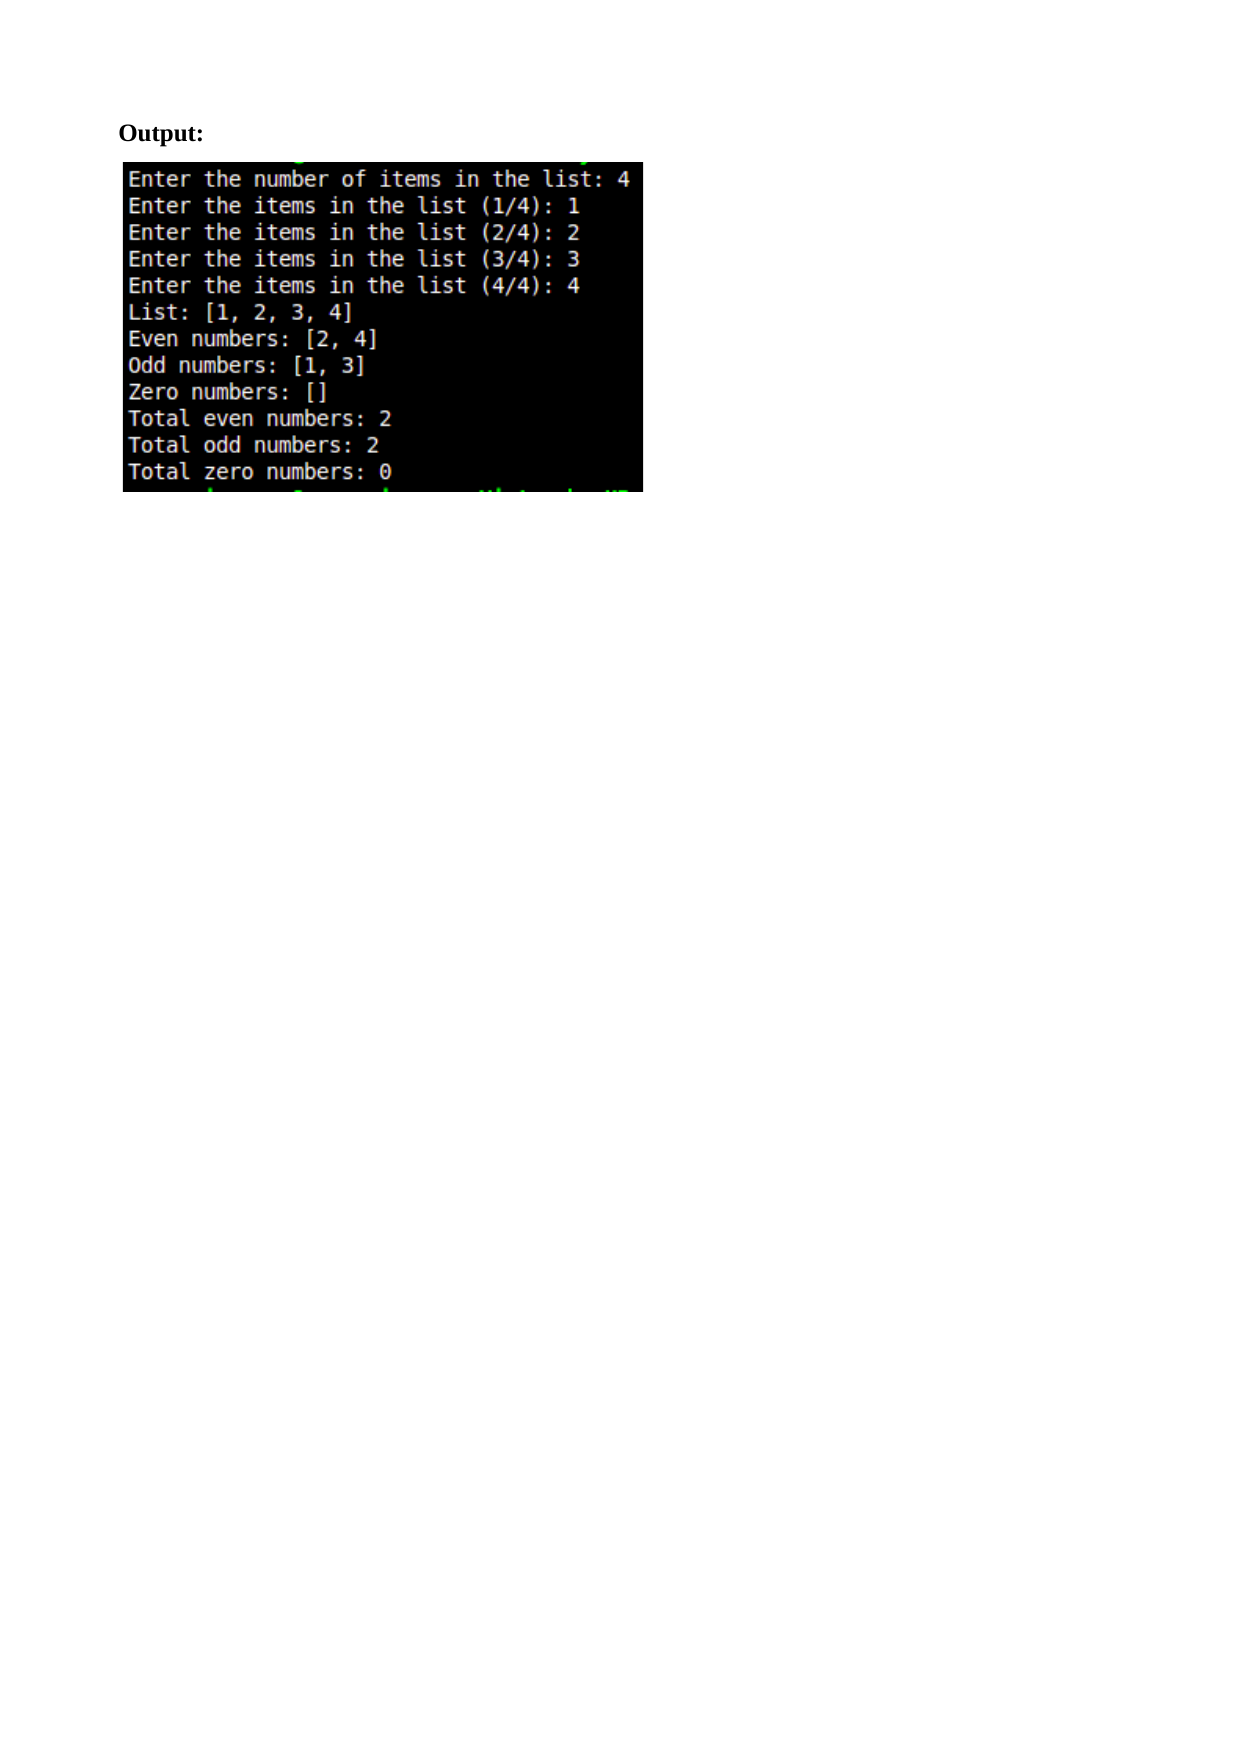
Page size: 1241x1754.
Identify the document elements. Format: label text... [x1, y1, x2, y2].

text Output: [118, 118, 1122, 147]
picture [122, 162, 644, 492]
